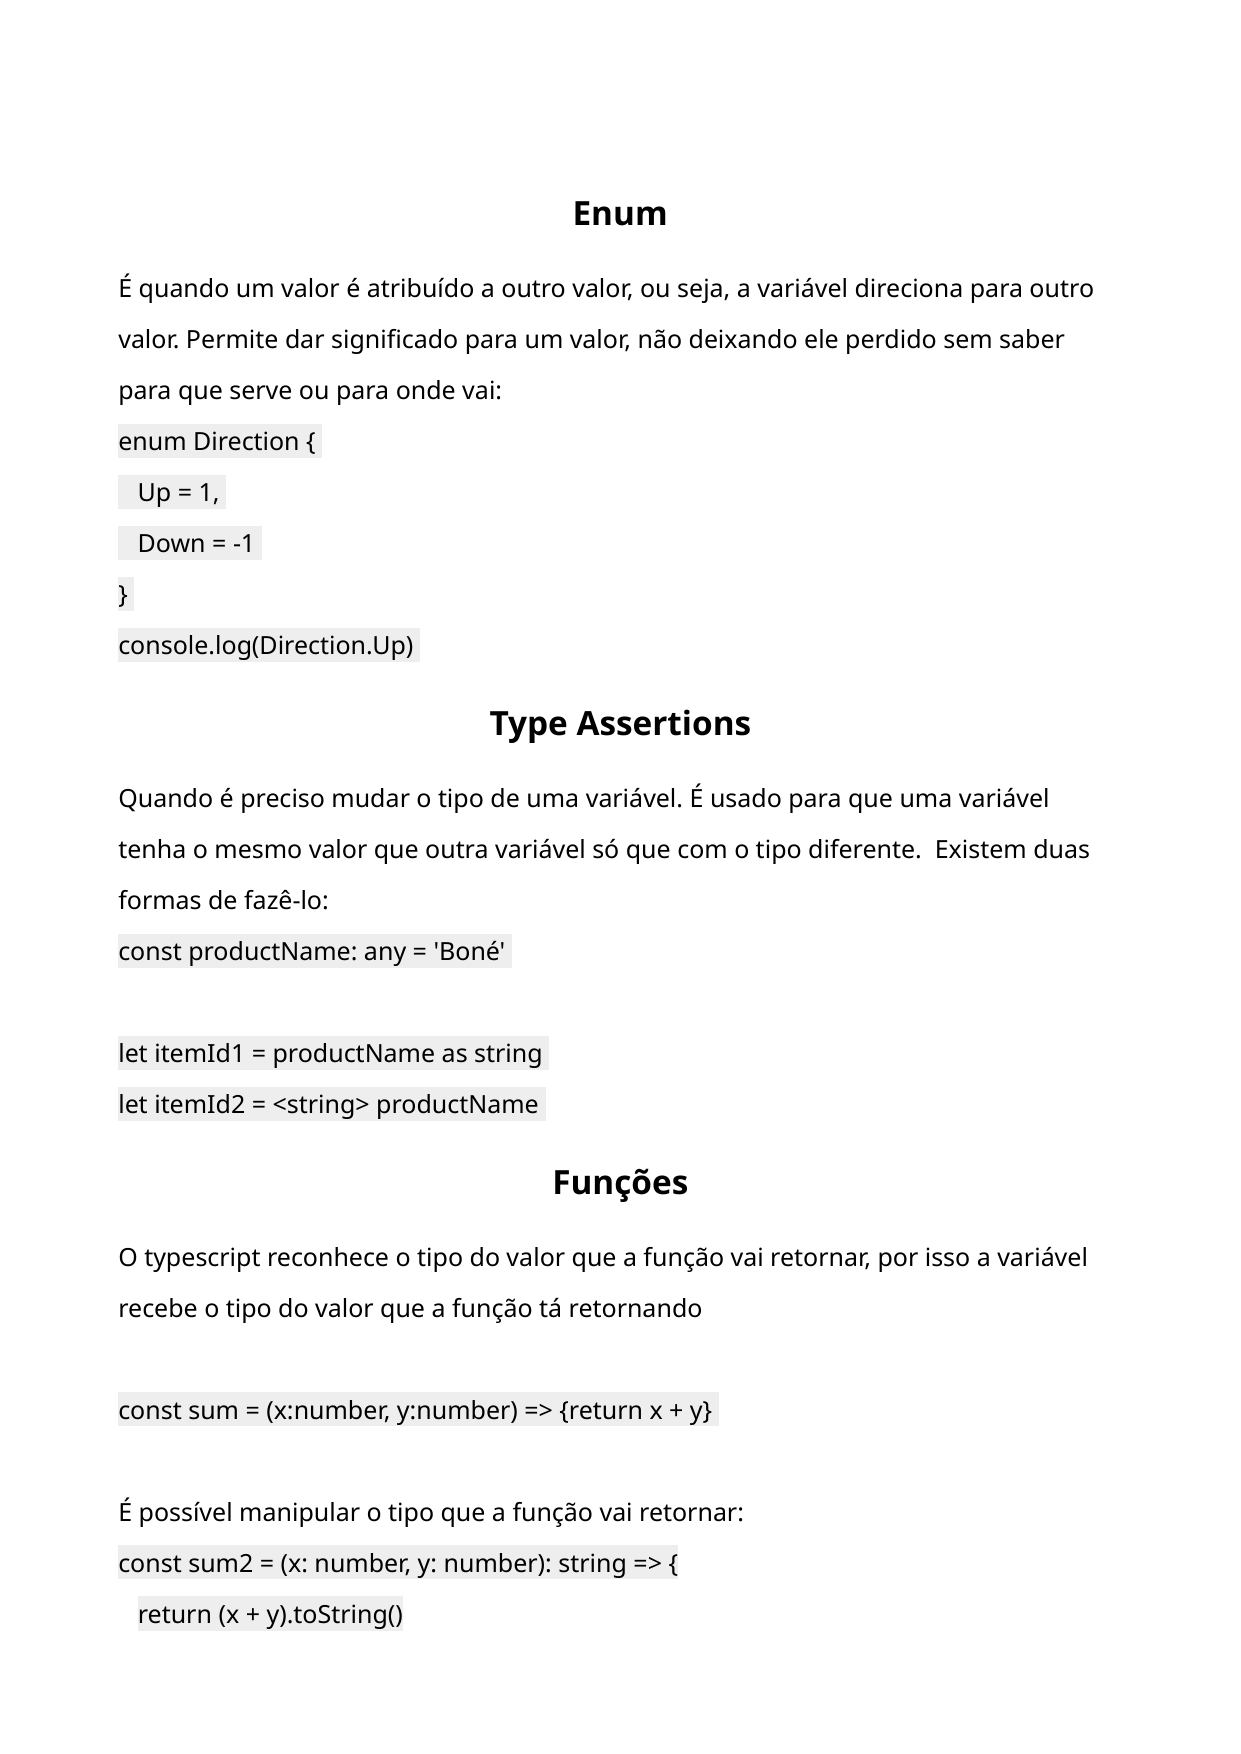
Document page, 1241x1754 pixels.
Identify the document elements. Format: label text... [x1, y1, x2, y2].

text } [118, 577, 1122, 611]
text É possível manipular o tipo que a função vai retornar: [118, 1494, 1122, 1528]
text const productName: any = 'Boné' [118, 933, 1122, 968]
text let itemId1 = productName as string [118, 1036, 1122, 1070]
text Up = 1, [118, 475, 1122, 509]
text console.log(Direction.Up) [118, 628, 1122, 662]
text Down = -1 [118, 526, 1122, 560]
text const sum2 = (x: number, y: number): string => { [118, 1545, 1122, 1579]
subtitle Enum [118, 190, 1122, 235]
subtitle Funções [118, 1158, 1122, 1204]
text É quando um valor é atribuído a outro valor, ou seja, a variável direciona para outro valor. Permite dar significado para um valor, não deixando ele perdido sem saber para que serve ou para onde vai: [118, 271, 1122, 407]
subtitle Type Assertions [118, 700, 1122, 745]
text Quando é preciso mudar o tipo de uma variável. É usado para que uma variável tenha o mesmo valor que outra variável só que com o tipo diferente. Existem duas formas de fazê-lo: [118, 780, 1122, 917]
text let itemId2 = <string> productName [118, 1087, 1122, 1121]
text return (x + y).toString() [118, 1596, 1122, 1631]
text O typescript reconhece o tipo do valor que a função vai retornar, por isso a variável recebe o tipo do valor que a função tá retornando [118, 1239, 1122, 1324]
text const sum = (x:number, y:number) => {return x + y} [118, 1392, 1122, 1426]
text enum Direction { [118, 424, 1122, 458]
